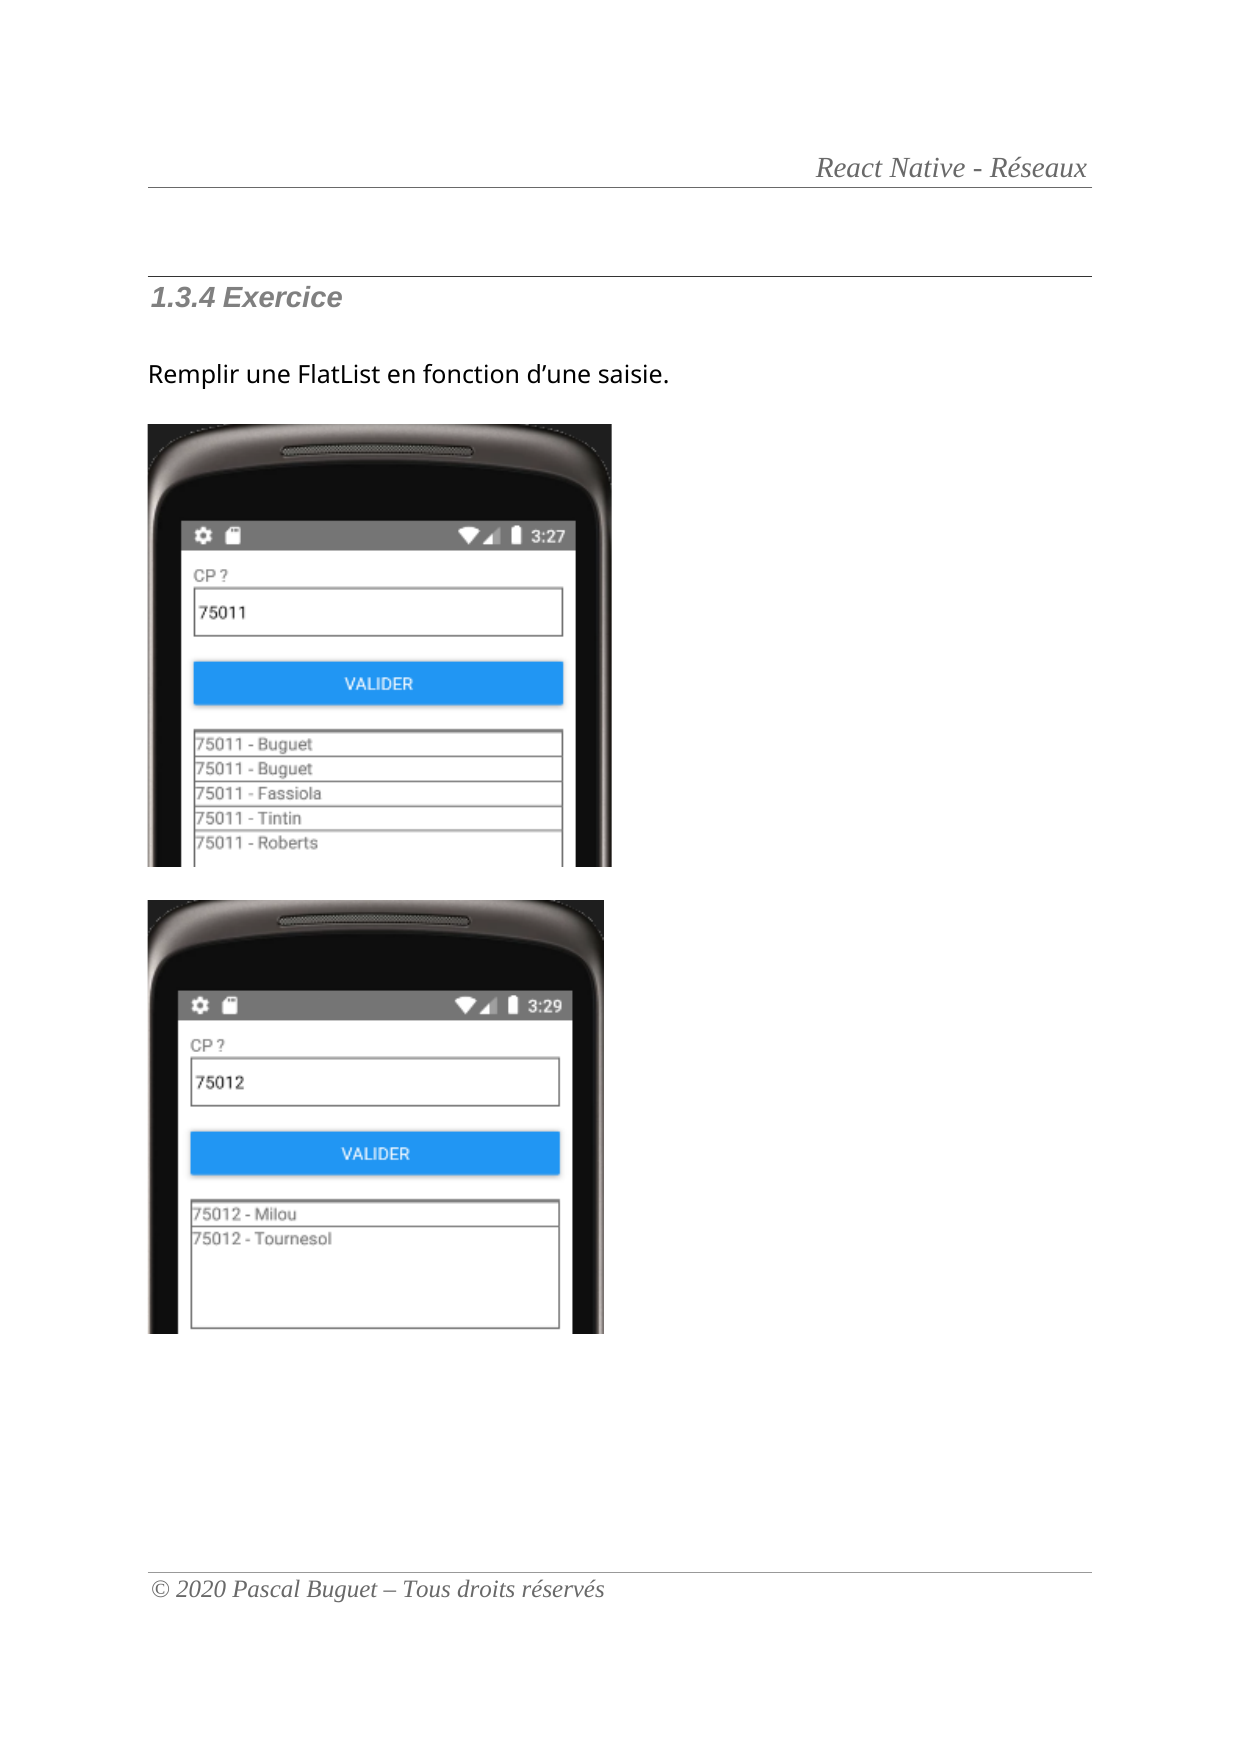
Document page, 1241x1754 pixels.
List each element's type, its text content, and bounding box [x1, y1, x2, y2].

subtitle Exercice [148, 277, 1092, 316]
picture [147, 900, 604, 1334]
text Remplir une FlatList en fonction d’une saisie. [148, 356, 1092, 391]
picture [147, 424, 612, 867]
